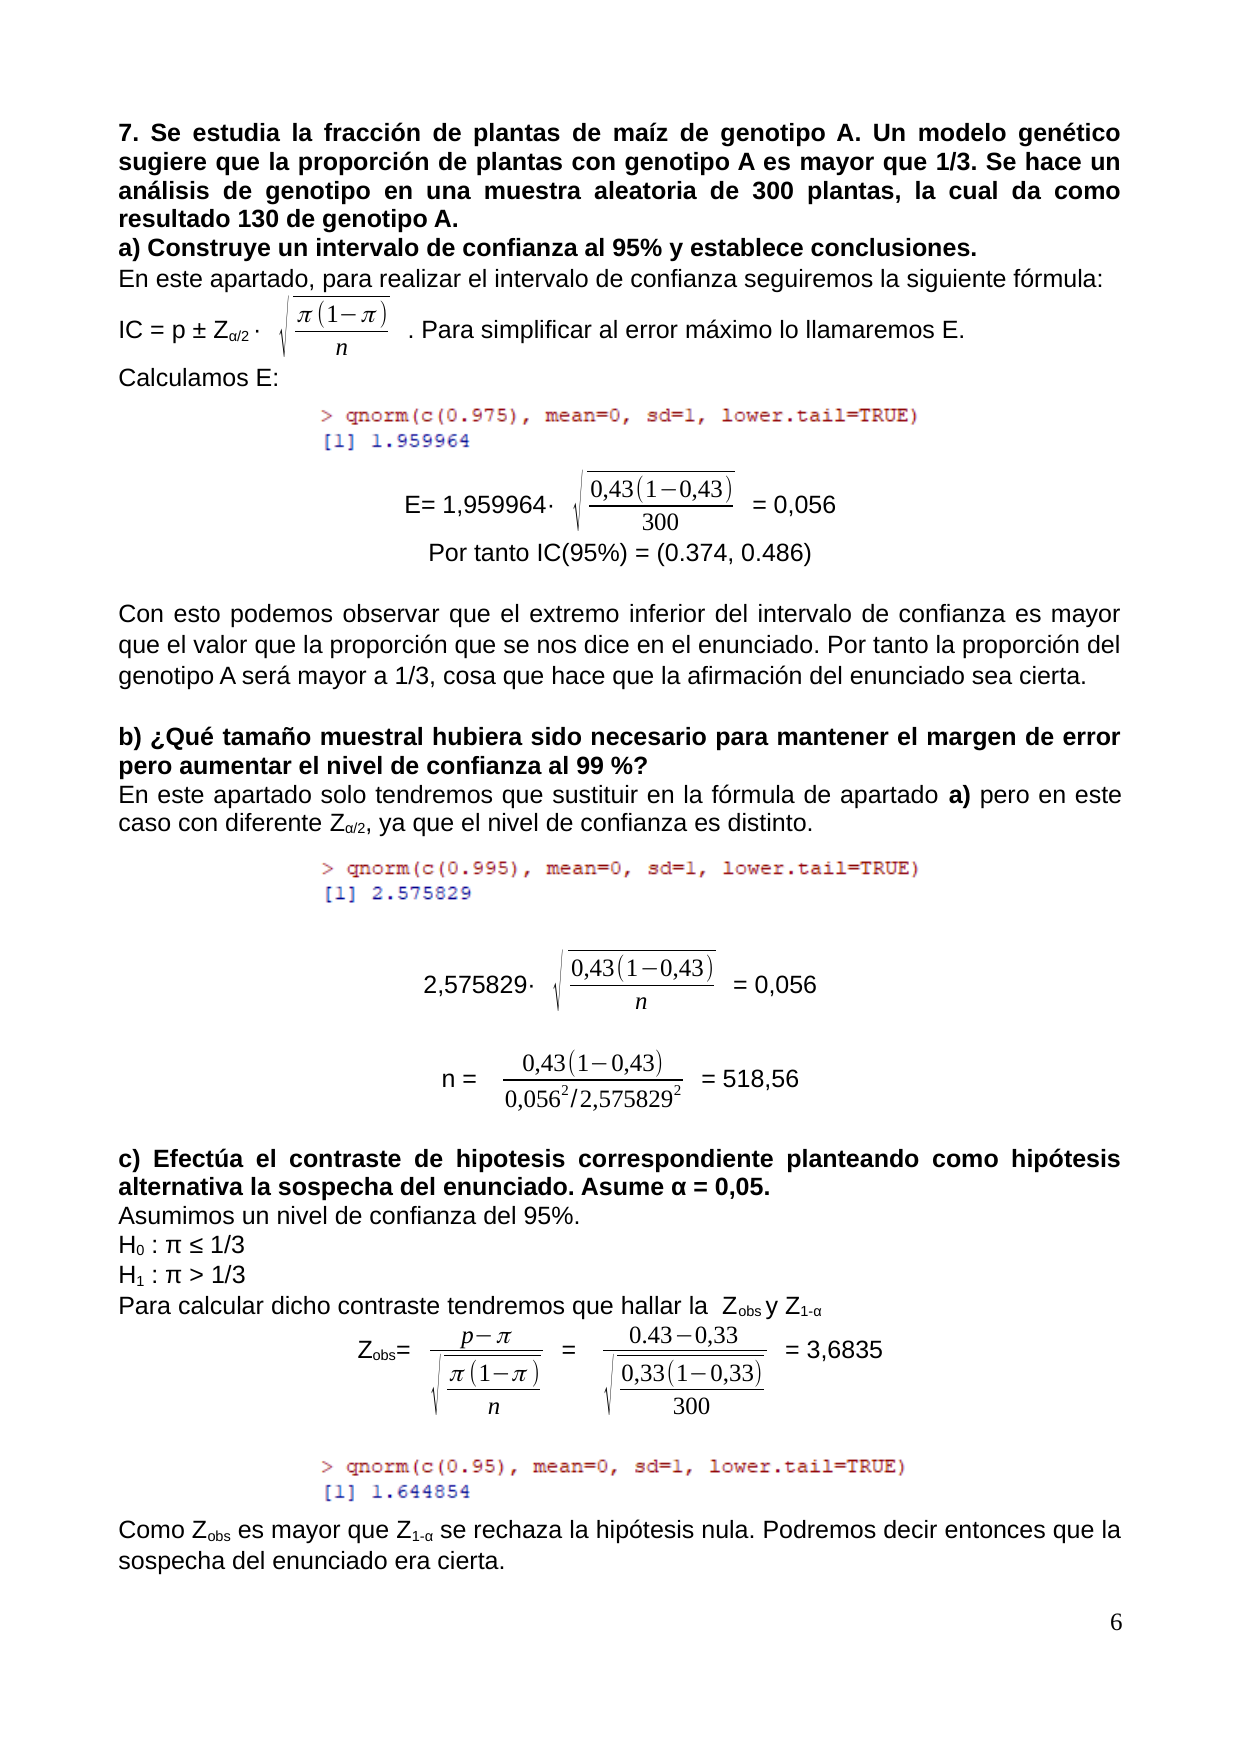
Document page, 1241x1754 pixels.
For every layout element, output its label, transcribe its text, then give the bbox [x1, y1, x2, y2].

text a) Construye un intervalo de confianza al 95% y establece conclusiones. [118, 233, 1122, 262]
text n = = 518,56 [118, 1048, 1122, 1113]
picture [317, 854, 923, 920]
text H1 : π > 1/3 [118, 1261, 1122, 1289]
text Asumimos un nivel de confianza del 95%. [118, 1201, 1122, 1230]
text Para calcular dicho contraste tendremos que hallar la Zobs y Z1-α [118, 1291, 1122, 1320]
text Zobs== = 3,6835 [118, 1322, 1122, 1420]
text Calculamos E: [118, 363, 1122, 392]
text En este apartado, para realizar el intervalo de confianza seguiremos la siguiente fórmula: [118, 264, 1122, 293]
text IC = p ± Zα/2 ·. Para simplificar al error máximo lo llamaremos E. [118, 294, 1122, 361]
text 2,575829·= 0,056 [118, 949, 1122, 1015]
text E= 1,959964·= 0,056 [118, 394, 1122, 536]
text b) ¿Qué tamaño muestral hubiera sido necesario para mantener el margen de error pero aumentar el nivel de confianza al 99 %? [118, 722, 1122, 780]
text Por tanto IC(95%) = (0.374, 0.486) [118, 538, 1122, 567]
text H0 : π ≤ 1/3 [118, 1230, 1122, 1258]
text 7. Se estudia la fracción de plantas de maíz de genotipo A. Un modelo genético sugiere que la proporción de plantas con genotipo A es mayor que 1/3. Se hace un análisis de genotipo en una muestra aleatoria de 300 plantas, la cual da como resultado 130 de genotipo A. [118, 118, 1122, 233]
text c) Efectúa el contraste de hipotesis correspondiente planteando como hipótesis alternativa la sospecha del enunciado. Asume α = 0,05. [118, 1143, 1122, 1201]
text Como Zobs es mayor que Z1-α se rechaza la hipótesis nula. Podremos decir entonces que la sospecha del enunciado era cierta. [118, 1452, 1122, 1575]
text En este apartado solo tendremos que sustituir en la fórmula de apartado a) pero en este caso con diferente Zα/2, ya que el nivel de confianza es distinto. [118, 780, 1122, 837]
picture [316, 393, 924, 468]
picture [318, 1452, 922, 1514]
text Con esto podemos observar que el extremo inferior del intervalo de confianza es mayor que el valor que la proporción que se nos dice en el enunciado. Por tanto la proporción del genotipo A será mayor a 1/3, cosa que hace que la afirmación del enunciado sea cierta. [118, 599, 1122, 689]
